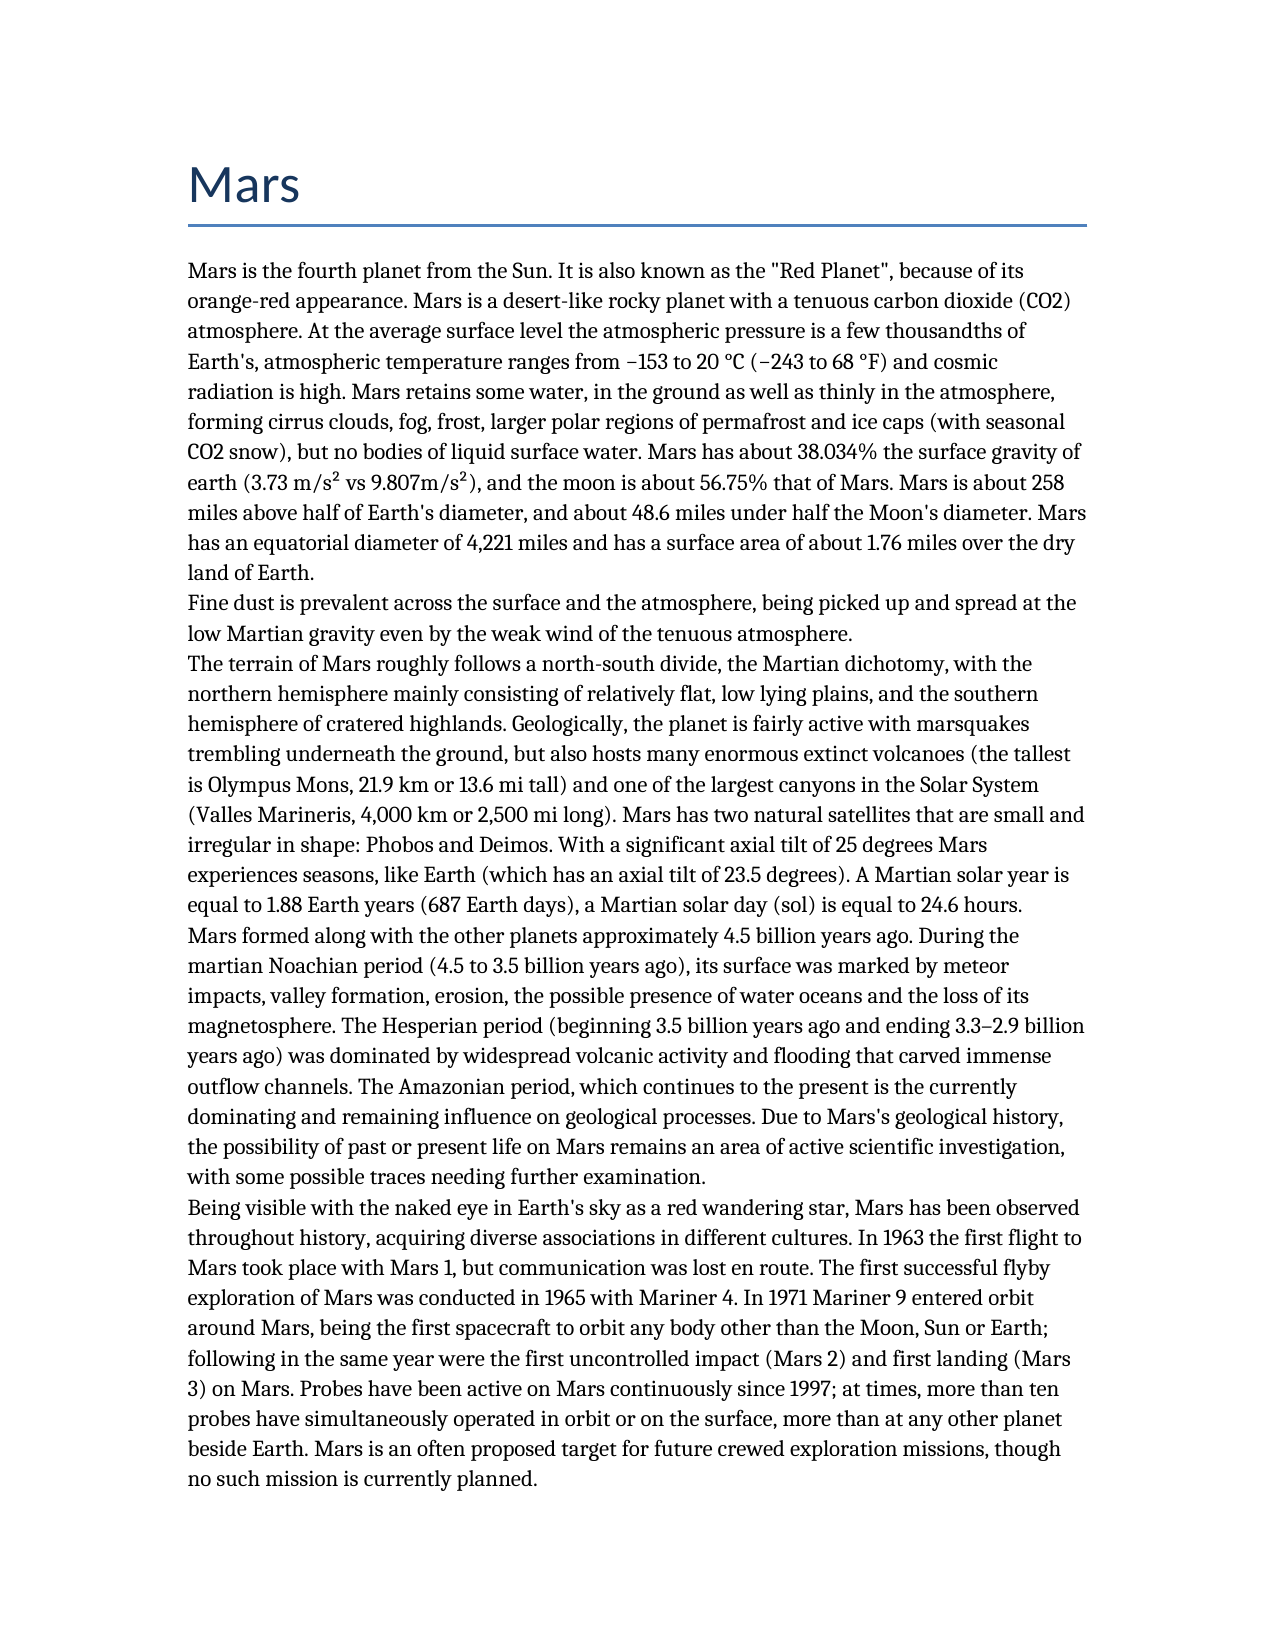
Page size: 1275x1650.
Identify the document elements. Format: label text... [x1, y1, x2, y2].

text Mars is the fourth planet from the Sun. It is also known as the "Red Planet", because of its orange-red appearance. Mars is a desert-like rocky planet with a tenuous carbon dioxide (CO2) atmosphere. At the average surface level the atmospheric pressure is a few thousandths of Earth's, atmospheric temperature ranges from −153 to 20 °C (−243 to 68 °F) and cosmic radiation is high. Mars retains some water, in the ground as well as thinly in the atmosphere, forming cirrus clouds, fog, frost, larger polar regions of permafrost and ice caps (with seasonal CO2 snow), but no bodies of liquid surface water. Mars has about 38.034% the surface gravity of earth (3.73 m/s² vs 9.807m/s²), and the moon is about 56.75% that of Mars. Mars is about 258 miles above half of Earth's diameter, and about 48.6 miles under half the Moon's diameter. Mars has an equatorial diameter of 4,221 miles and has a surface area of about 1.76 miles over the dry land of Earth. Fine dust is prevalent across the surface and the atmosphere, being picked up and spread at the low Martian gravity even by the weak wind of the tenuous atmosphere. The terrain of Mars roughly follows a north-south divide, the Martian dichotomy, with the northern hemisphere mainly consisting of relatively flat, low lying plains, and the southern hemisphere of cratered highlands. Geologically, the planet is fairly active with marsquakes trembling underneath the ground, but also hosts many enormous extinct volcanoes (the tallest is Olympus Mons, 21.9 km or 13.6 mi tall) and one of the largest canyons in the Solar System (Valles Marineris, 4,000 km or 2,500 mi long). Mars has two natural satellites that are small and irregular in shape: Phobos and Deimos. With a significant axial tilt of 25 degrees Mars experiences seasons, like Earth (which has an axial tilt of 23.5 degrees). A Martian solar year is equal to 1.88 Earth years (687 Earth days), a Martian solar day (sol) is equal to 24.6 hours. Mars formed along with the other planets approximately 4.5 billion years ago. During the martian Noachian period (4.5 to 3.5 billion years ago), its surface was marked by meteor impacts, valley formation, erosion, the possible presence of water oceans and the loss of its magnetosphere. The Hesperian period (beginning 3.5 billion years ago and ending 3.3–2.9 billion years ago) was dominated by widespread volcanic activity and flooding that carved immense outflow channels. The Amazonian period, which continues to the present is the currently dominating and remaining influence on geological processes. Due to Mars's geological history, the possibility of past or present life on Mars remains an area of active scientific investigation, with some possible traces needing further examination. Being visible with the naked eye in Earth's sky as a red wandering star, Mars has been observed throughout history, acquiring diverse associations in different cultures. In 1963 the first flight to Mars took place with Mars 1, but communication was lost en route. The first successful flyby exploration of Mars was conducted in 1965 with Mariner 4. In 1971 Mariner 9 entered orbit around Mars, being the first spacecraft to orbit any body other than the Moon, Sun or Earth; following in the same year were the first uncontrolled impact (Mars 2) and first landing (Mars 3) on Mars. Probes have been active on Mars continuously since 1997; at times, more than ten probes have simultaneously operated in orbit or on the surface, more than at any other planet beside Earth. Mars is an often proposed target for future crewed exploration missions, though no such mission is currently planned. [187, 258, 1087, 1492]
title Mars [187, 150, 1087, 227]
